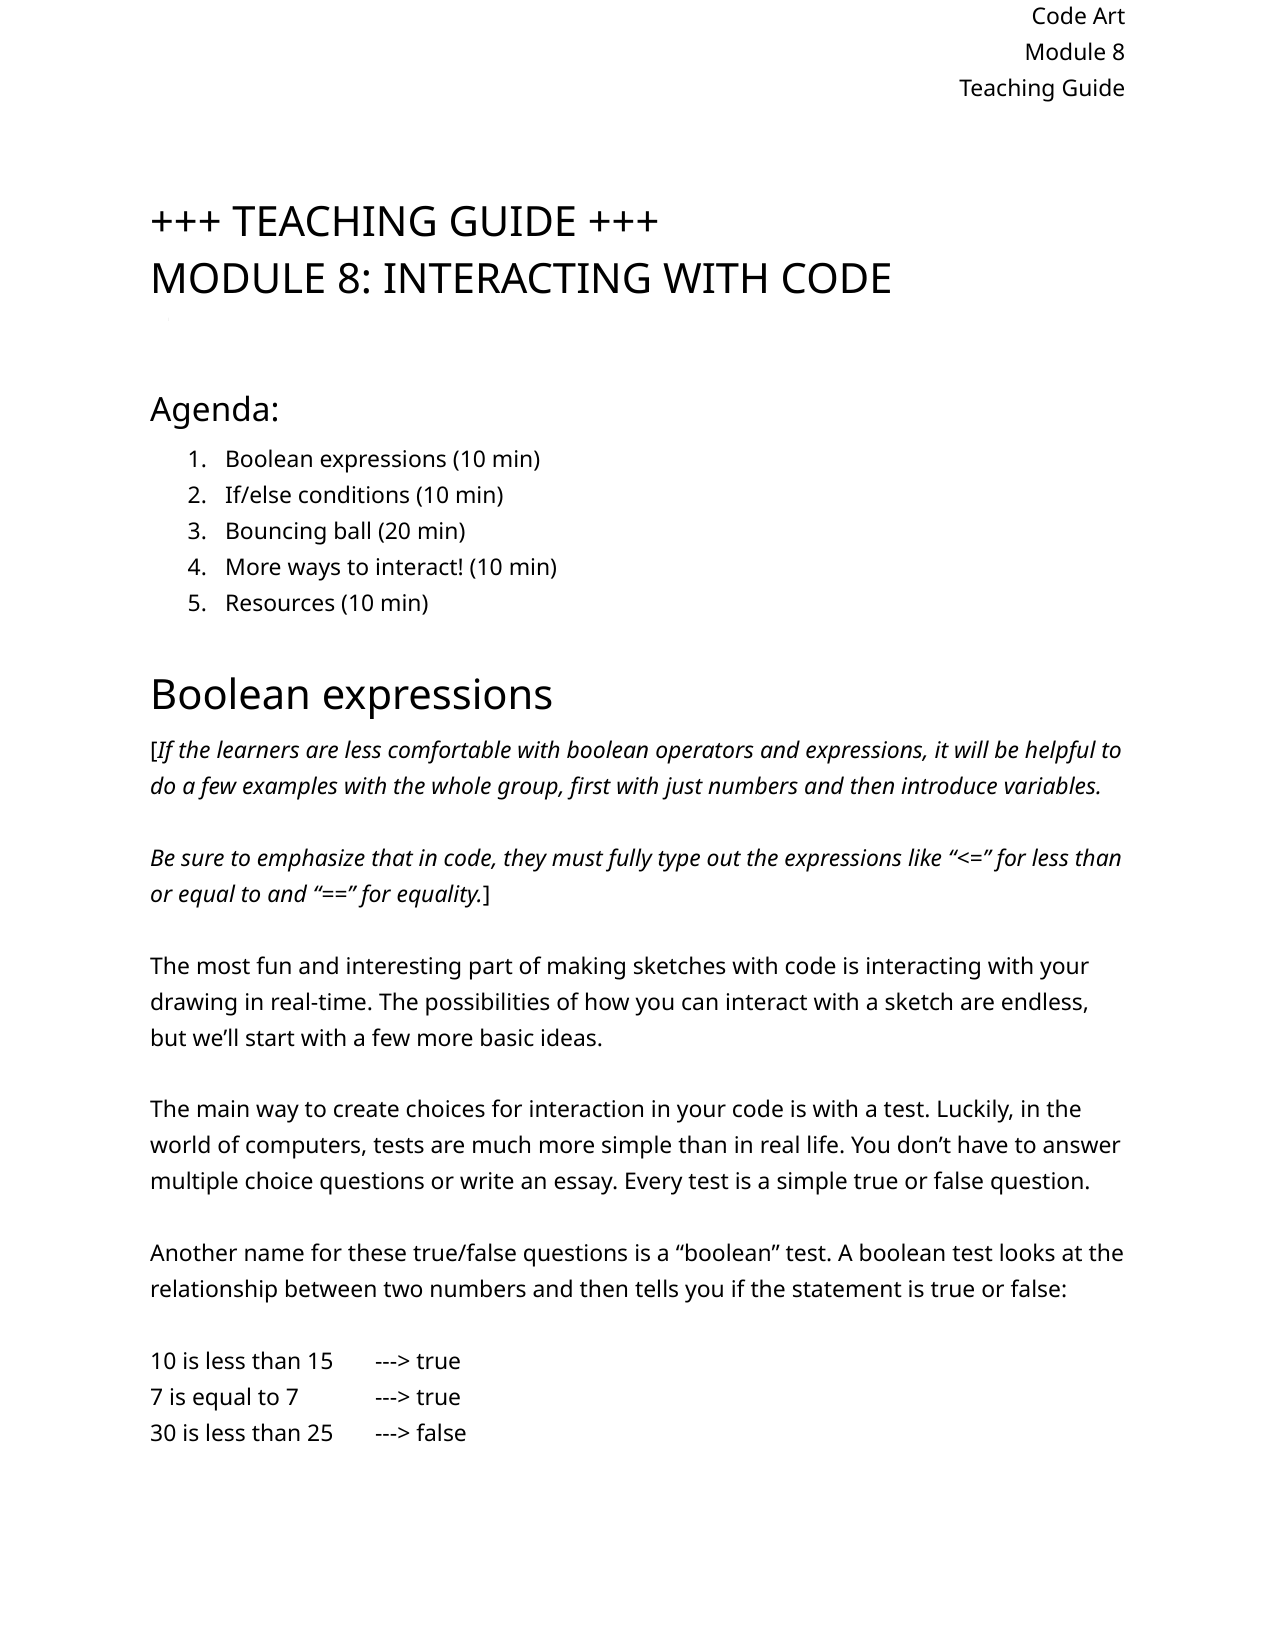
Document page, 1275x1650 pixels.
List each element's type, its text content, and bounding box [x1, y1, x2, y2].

list More ways to interact! (10 min) [187, 551, 1125, 582]
text The most fun and interesting part of making sketches with code is interacting with your drawing in real-time. The possibilities of how you can interact with a sketch are endless, but we’ll start with a few more basic ideas. [150, 949, 1125, 1053]
list Resources (10 min) [187, 587, 1125, 618]
text 10 is less than 15 ---> true [150, 1345, 1125, 1376]
subtitle Agenda: [150, 385, 1125, 431]
list Boolean expressions (10 min) [187, 443, 1125, 474]
text [If the learners are less comfortable with boolean operators and expressions, it will be helpful to do a few examples with the whole group, first with just numbers and then introduce variables. [150, 734, 1125, 801]
text Be sure to emphasize that in code, they must fully type out the expressions like “<=” for less than or equal to and “==” for equality.] [150, 842, 1125, 909]
subtitle +++ TEACHING GUIDE +++ MODULE 8: INTERACTING WITH CODE [150, 192, 1125, 305]
text 7 is equal to 7 ---> true [150, 1381, 1125, 1412]
list If/else conditions (10 min) [187, 479, 1125, 511]
text 30 is less than 25 ---> false [150, 1417, 1125, 1448]
text The main way to create choices for interaction in your code is with a test. Luckily, in the world of computers, tests are much more simple than in real life. You don’t have to answer multiple choice questions or write an essay. Every test is a simple true or false question. [150, 1093, 1125, 1196]
text Another name for these true/false questions is a “boolean” test. A boolean test looks at the relationship between two numbers and then tells you if the statement is true or false: [150, 1237, 1125, 1304]
subtitle Boolean expressions [150, 665, 1125, 721]
list Bouncing ball (20 min) [187, 515, 1125, 546]
